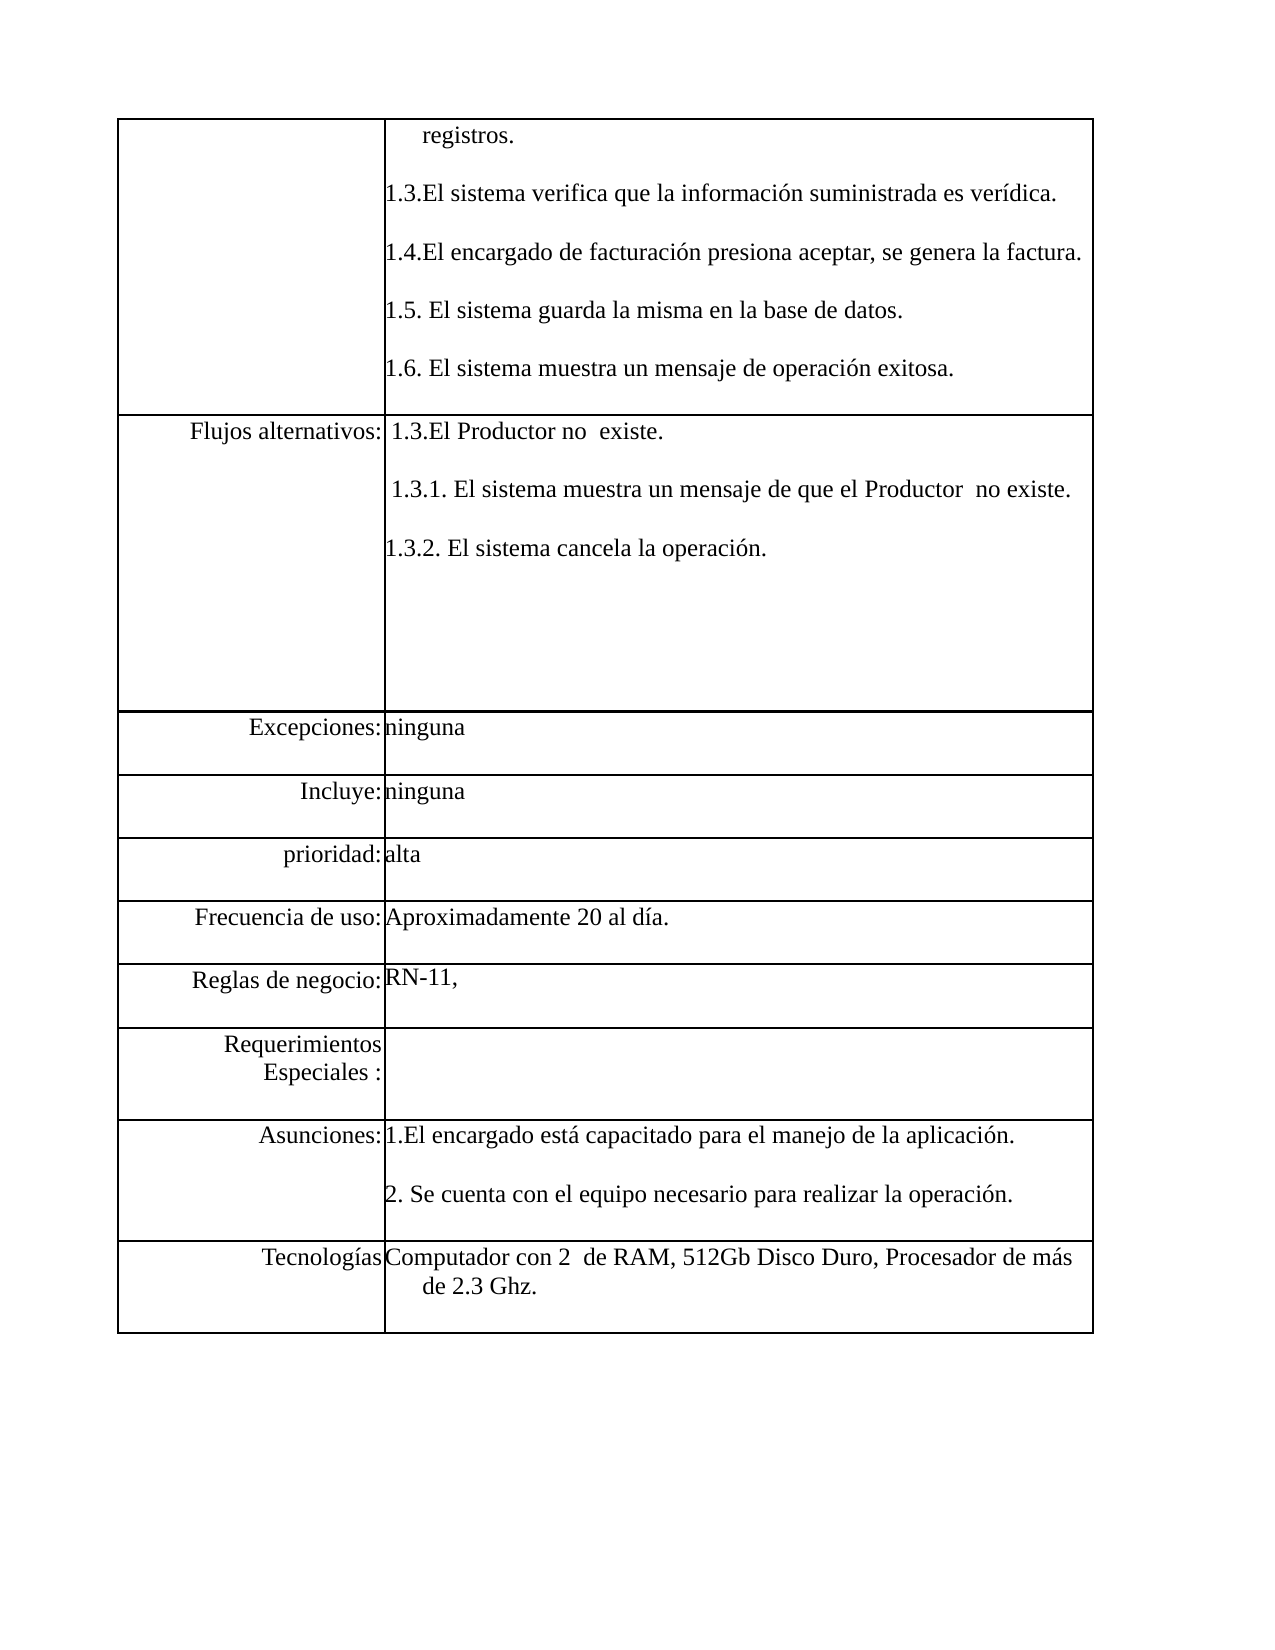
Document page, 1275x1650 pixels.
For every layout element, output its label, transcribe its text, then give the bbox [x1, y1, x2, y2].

table_cell Flujos alternativos: [119, 416, 384, 710]
table_cell RN-11, [386, 965, 1092, 1027]
table_cell registros. 1.3.El sistema verifica que la información suministrada es verídica. 1.4.El encargado de facturación presiona aceptar, se genera la factura. 1.5. El sistema guarda la misma en la base de datos. 1.6. El sistema muestra un mensaje de operación exitosa. [386, 120, 1092, 414]
table_cell Excepciones: [119, 713, 384, 774]
table_cell Reglas de negocio: [119, 965, 384, 1027]
table_cell prioridad: [119, 839, 384, 900]
table_cell Requerimientos Especiales : [119, 1029, 384, 1118]
table_cell [119, 120, 384, 414]
table_cell Asunciones: [119, 1121, 384, 1240]
table_cell 1.El encargado está capacitado para el manejo de la aplicación. 2. Se cuenta con el equipo necesario para realizar la operación. [386, 1121, 1092, 1240]
table_cell ninguna [386, 776, 1092, 837]
table_cell Computador con 2 de RAM, 512Gb Disco Duro, Procesador de más de 2.3 Ghz. [386, 1242, 1092, 1332]
table_cell Incluye: [119, 776, 384, 837]
table_cell alta [386, 839, 1092, 900]
table_cell ninguna [386, 713, 1092, 774]
table_cell 1.3.El Productor no existe. 1.3.1. El sistema muestra un mensaje de que el Productor no existe. 1.3.2. El sistema cancela la operación. [386, 416, 1092, 710]
table_cell Aproximadamente 20 al día. [386, 902, 1092, 963]
table_cell Tecnologías [119, 1242, 384, 1332]
table_cell [386, 1029, 1092, 1118]
table_cell Frecuencia de uso: [119, 902, 384, 963]
